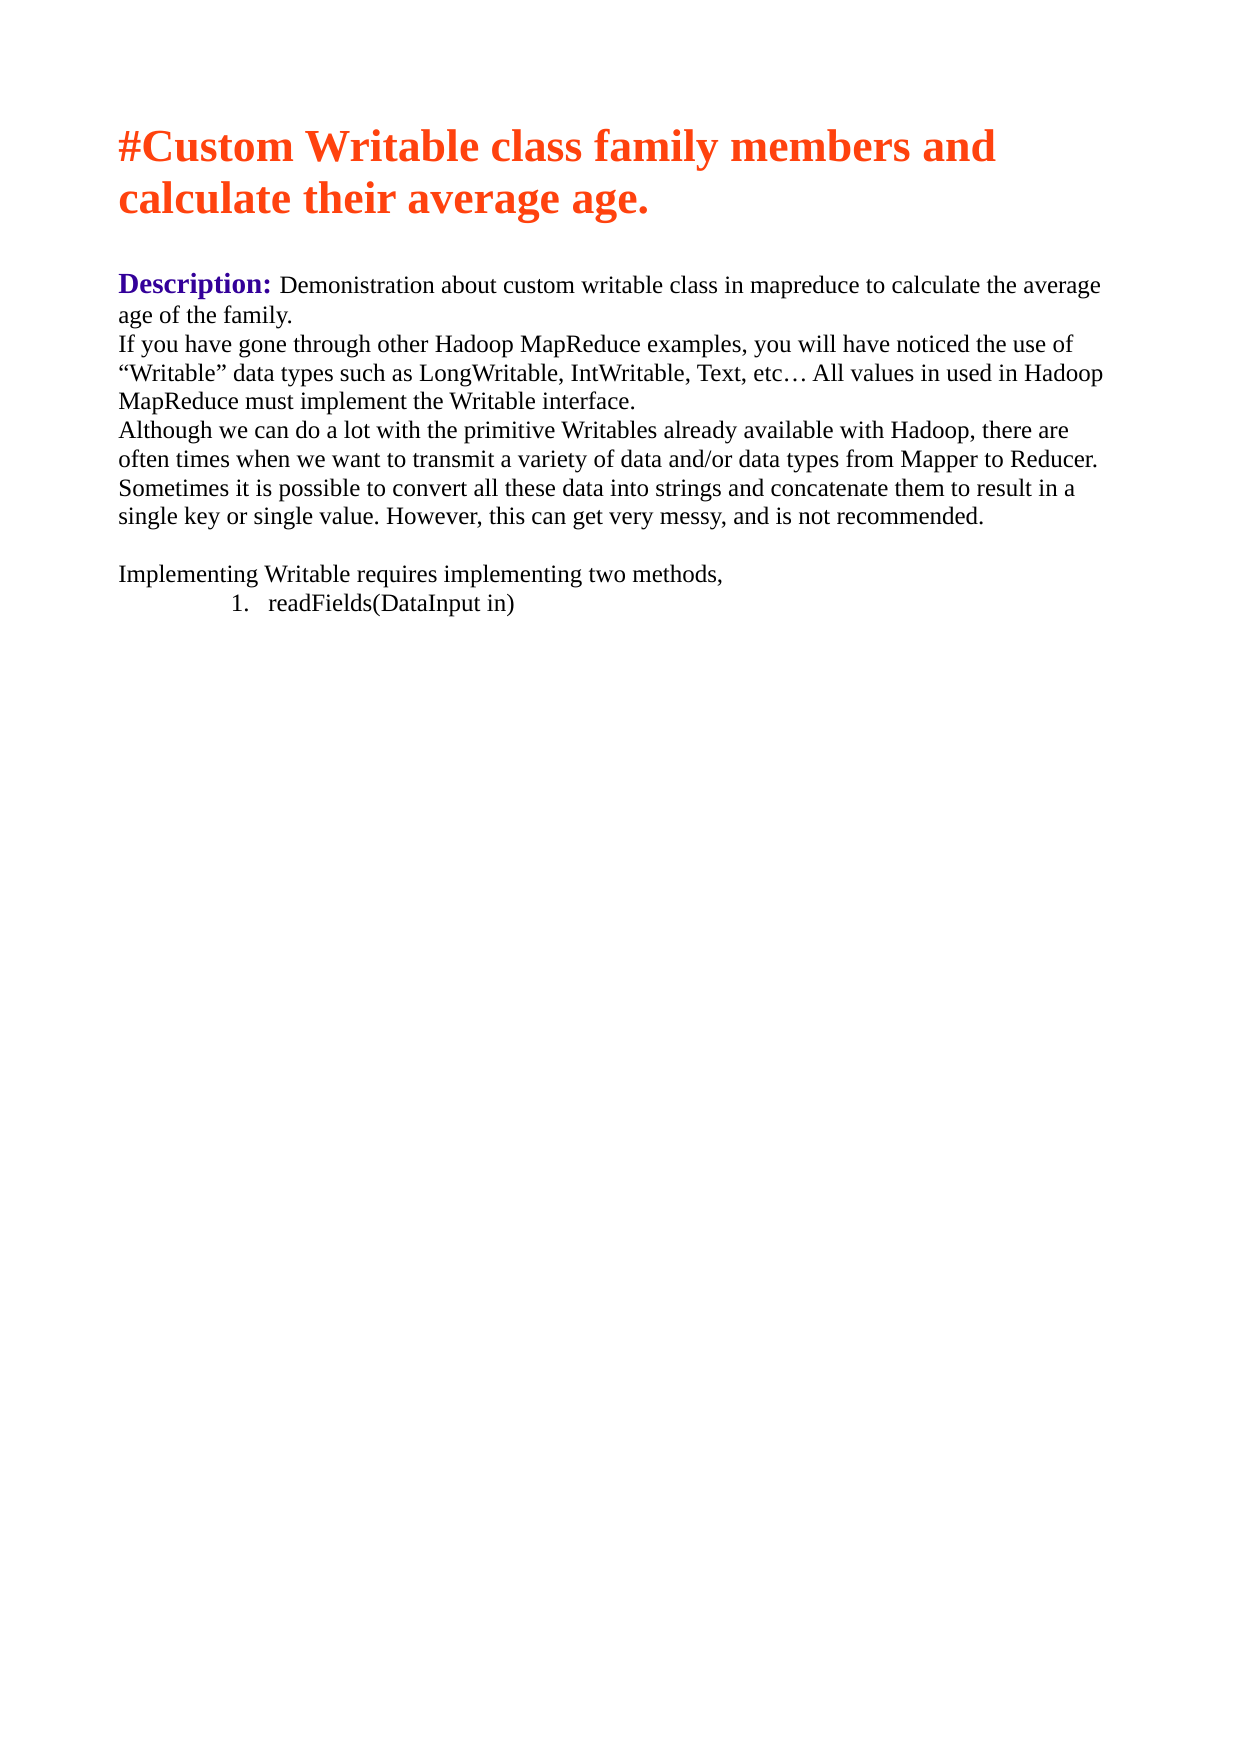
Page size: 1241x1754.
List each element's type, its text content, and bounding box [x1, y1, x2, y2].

text Implementing Writable requires implementing two methods, [118, 559, 1122, 588]
text Description: Demonistration about custom writable class in mapreduce to calculate the average age of the family. [118, 267, 1122, 329]
text Although we can do a lot with the primitive Writables already available with Hadoop, there are often times when we want to transmit a variety of data and/or data types from Mapper to Reducer. Sometimes it is possible to convert all these data into strings and concatenate them to result in a single key or single value. However, this can get very messy, and is not recommended. [118, 415, 1122, 530]
list readFields(DataInput in) [231, 588, 1122, 616]
text #Custom Writable class family members and calculate their average age. [118, 118, 1122, 223]
text If you have gone through other Hadoop MapReduce examples, you will have noticed the use of “Writable” data types such as LongWritable, IntWritable, Text, etc… All values in used in Hadoop MapReduce must implement the Writable interface. [118, 329, 1122, 415]
